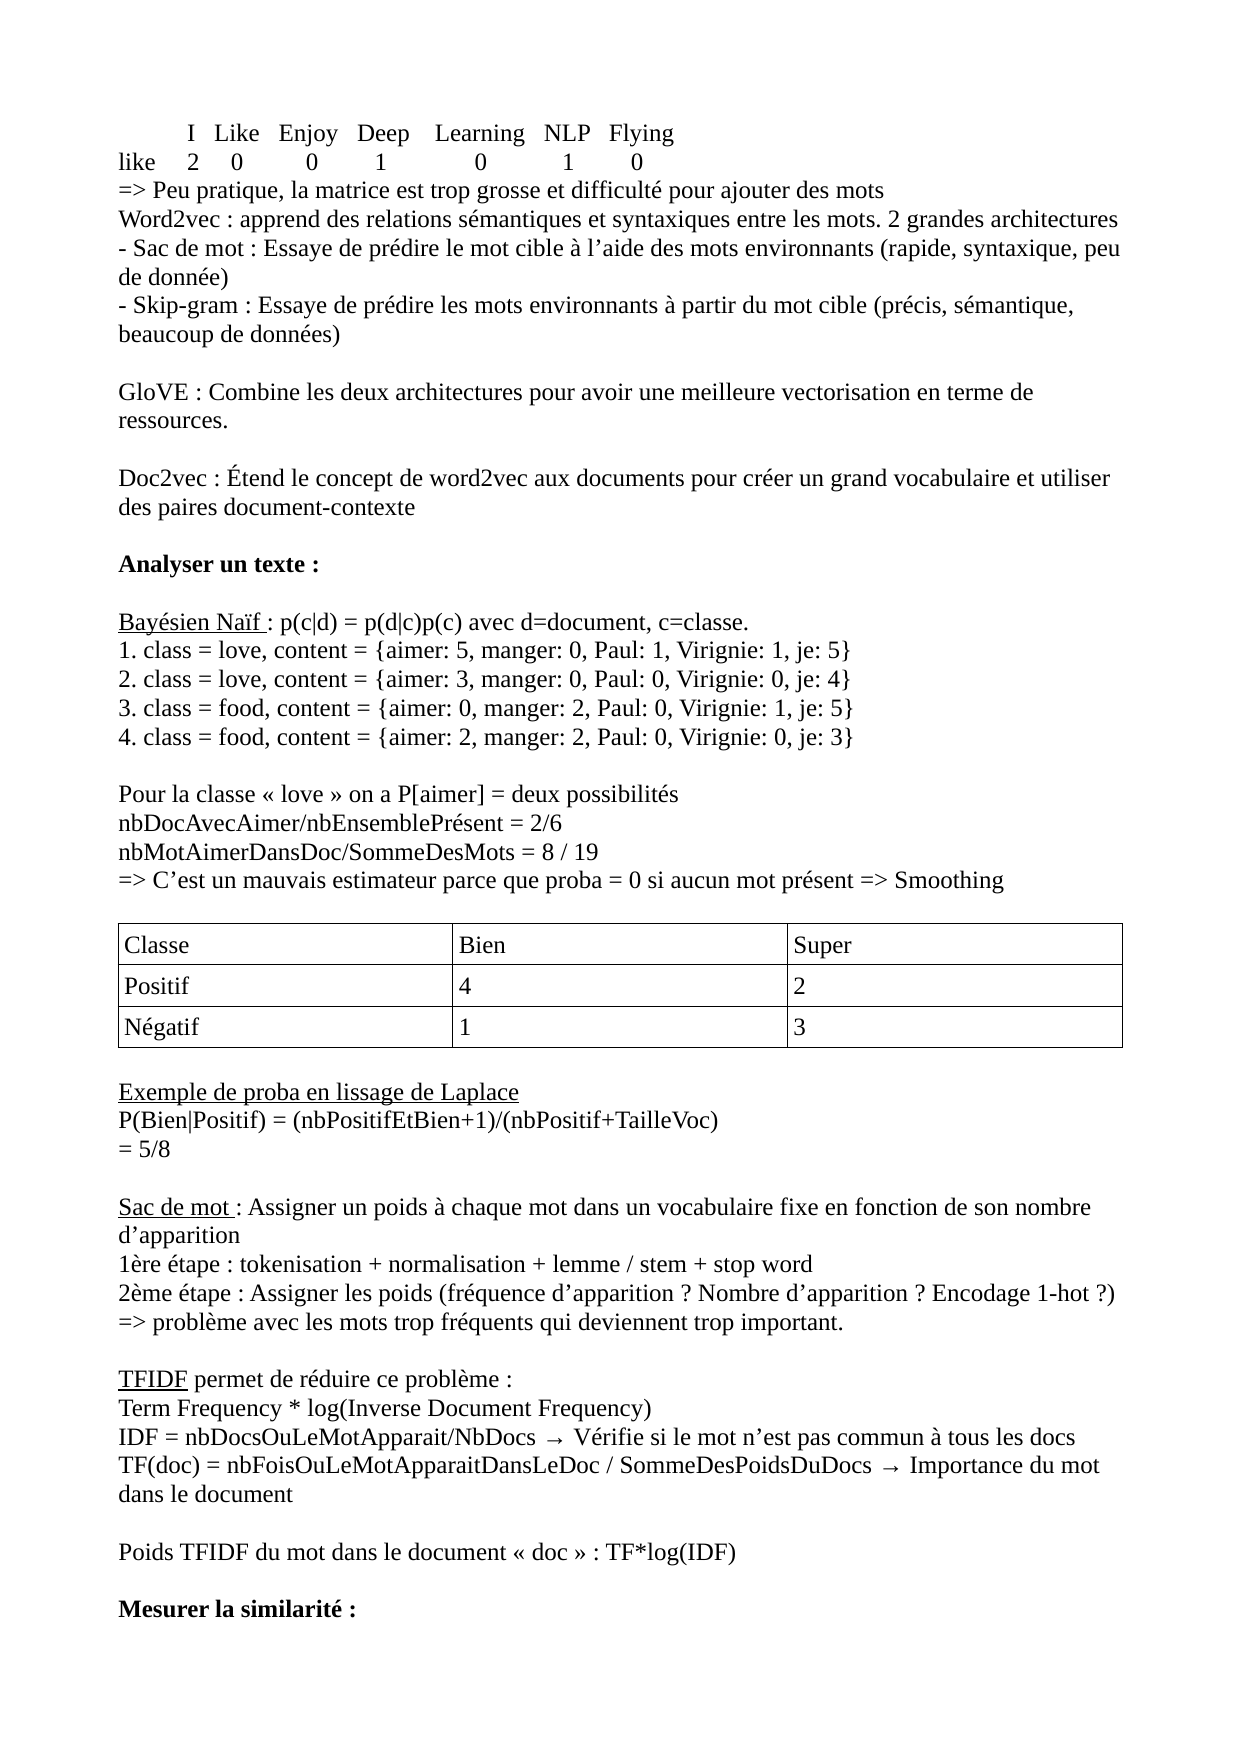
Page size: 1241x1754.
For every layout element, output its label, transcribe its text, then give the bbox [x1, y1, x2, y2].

text Pour la classe « love » on a P[aimer] = deux possibilités [118, 779, 1122, 808]
text - Sac de mot : Essaye de prédire le mot cible à l’aide des mots environnants (rapide, syntaxique, peu de donnée) [118, 233, 1122, 291]
text IDF = nbDocsOuLeMotApparait/NbDocs → Vérifie si le mot n’est pas commun à tous les docs [118, 1422, 1122, 1450]
text Term Frequency * log(Inverse Document Frequency) [118, 1393, 1122, 1422]
text - Skip-gram : Essaye de prédire les mots environnants à partir du mot cible (précis, sémantique, beaucoup de données) [118, 291, 1122, 348]
text => C’est un mauvais estimateur parce que proba = 0 si aucun mot présent => Smoothing [118, 866, 1122, 894]
text TFIDF permet de réduire ce problème : [118, 1364, 1122, 1393]
text 2ème étape : Assigner les poids (fréquence d’apparition ? Nombre d’apparition ? Encodage 1-hot ?) [118, 1278, 1122, 1307]
table_header Super [788, 924, 1122, 964]
text 1. class = love, content = {aimer: 5, manger: 0, Paul: 1, Virignie: 1, je: 5} 2. class = love, content = {aimer: 3, manger: 0, Paul: 0, Virignie: 0, je: 4} 3. class = food, content = {aimer: 0, manger: 2, Paul: 0, Virignie: 1, je: 5} 4. class = food, content = {aimer: 2, manger: 2, Paul: 0, Virignie: 0, je: 3} [118, 636, 1122, 751]
text Sac de mot : Assigner un poids à chaque mot dans un vocabulaire fixe en fonction de son nombre d’apparition [118, 1192, 1122, 1249]
text Analyser un texte : [118, 549, 1122, 578]
table_cell 4 [453, 965, 787, 1006]
text nbMotAimerDansDoc/SommeDesMots = 8 / 19 [118, 837, 1122, 866]
table_cell 2 [788, 965, 1122, 1006]
text => Peu pratique, la matrice est trop grosse et difficulté pour ajouter des mots [118, 176, 1122, 204]
text GloVE : Combine les deux architectures pour avoir une meilleure vectorisation en terme de ressources. [118, 377, 1122, 434]
text 1ère étape : tokenisation + normalisation + lemme / stem + stop word [118, 1249, 1122, 1278]
table_header Classe [119, 924, 452, 964]
table_cell 1 [453, 1007, 787, 1047]
text Word2vec : apprend des relations sémantiques et syntaxiques entre les mots. 2 grandes architectures [118, 204, 1122, 233]
text like 2 0 0 1 0 1 0 [118, 147, 1122, 176]
text = 5/8 [118, 1134, 1122, 1163]
text I Like Enjoy Deep Learning NLP Flying [118, 118, 1122, 147]
table_cell Positif [119, 965, 452, 1006]
table_cell Négatif [119, 1007, 452, 1047]
text Bayésien Naïf : p(c|d) = p(d|c)p(c) avec d=document, c=classe. [118, 607, 1122, 636]
text P(Bien|Positif) = (nbPositifEtBien+1)/(nbPositif+TailleVoc) [118, 1105, 1122, 1134]
text nbDocAvecAimer/nbEnsemblePrésent = 2/6 [118, 808, 1122, 837]
text => problème avec les mots trop fréquents qui deviennent trop important. [118, 1307, 1122, 1335]
text TF(doc) = nbFoisOuLeMotApparaitDansLeDoc / SommeDesPoidsDuDocs → Importance du mot dans le document [118, 1450, 1122, 1508]
text Poids TFIDF du mot dans le document « doc » : TF*log(IDF) [118, 1537, 1122, 1565]
text Doc2vec : Étend le concept de word2vec aux documents pour créer un grand vocabulaire et utiliser des paires document-contexte [118, 463, 1122, 521]
text Mesurer la similarité : [118, 1594, 1122, 1623]
table_cell 3 [788, 1007, 1122, 1047]
table_header Bien [453, 924, 787, 964]
text Exemple de proba en lissage de Laplace [118, 1077, 1122, 1105]
